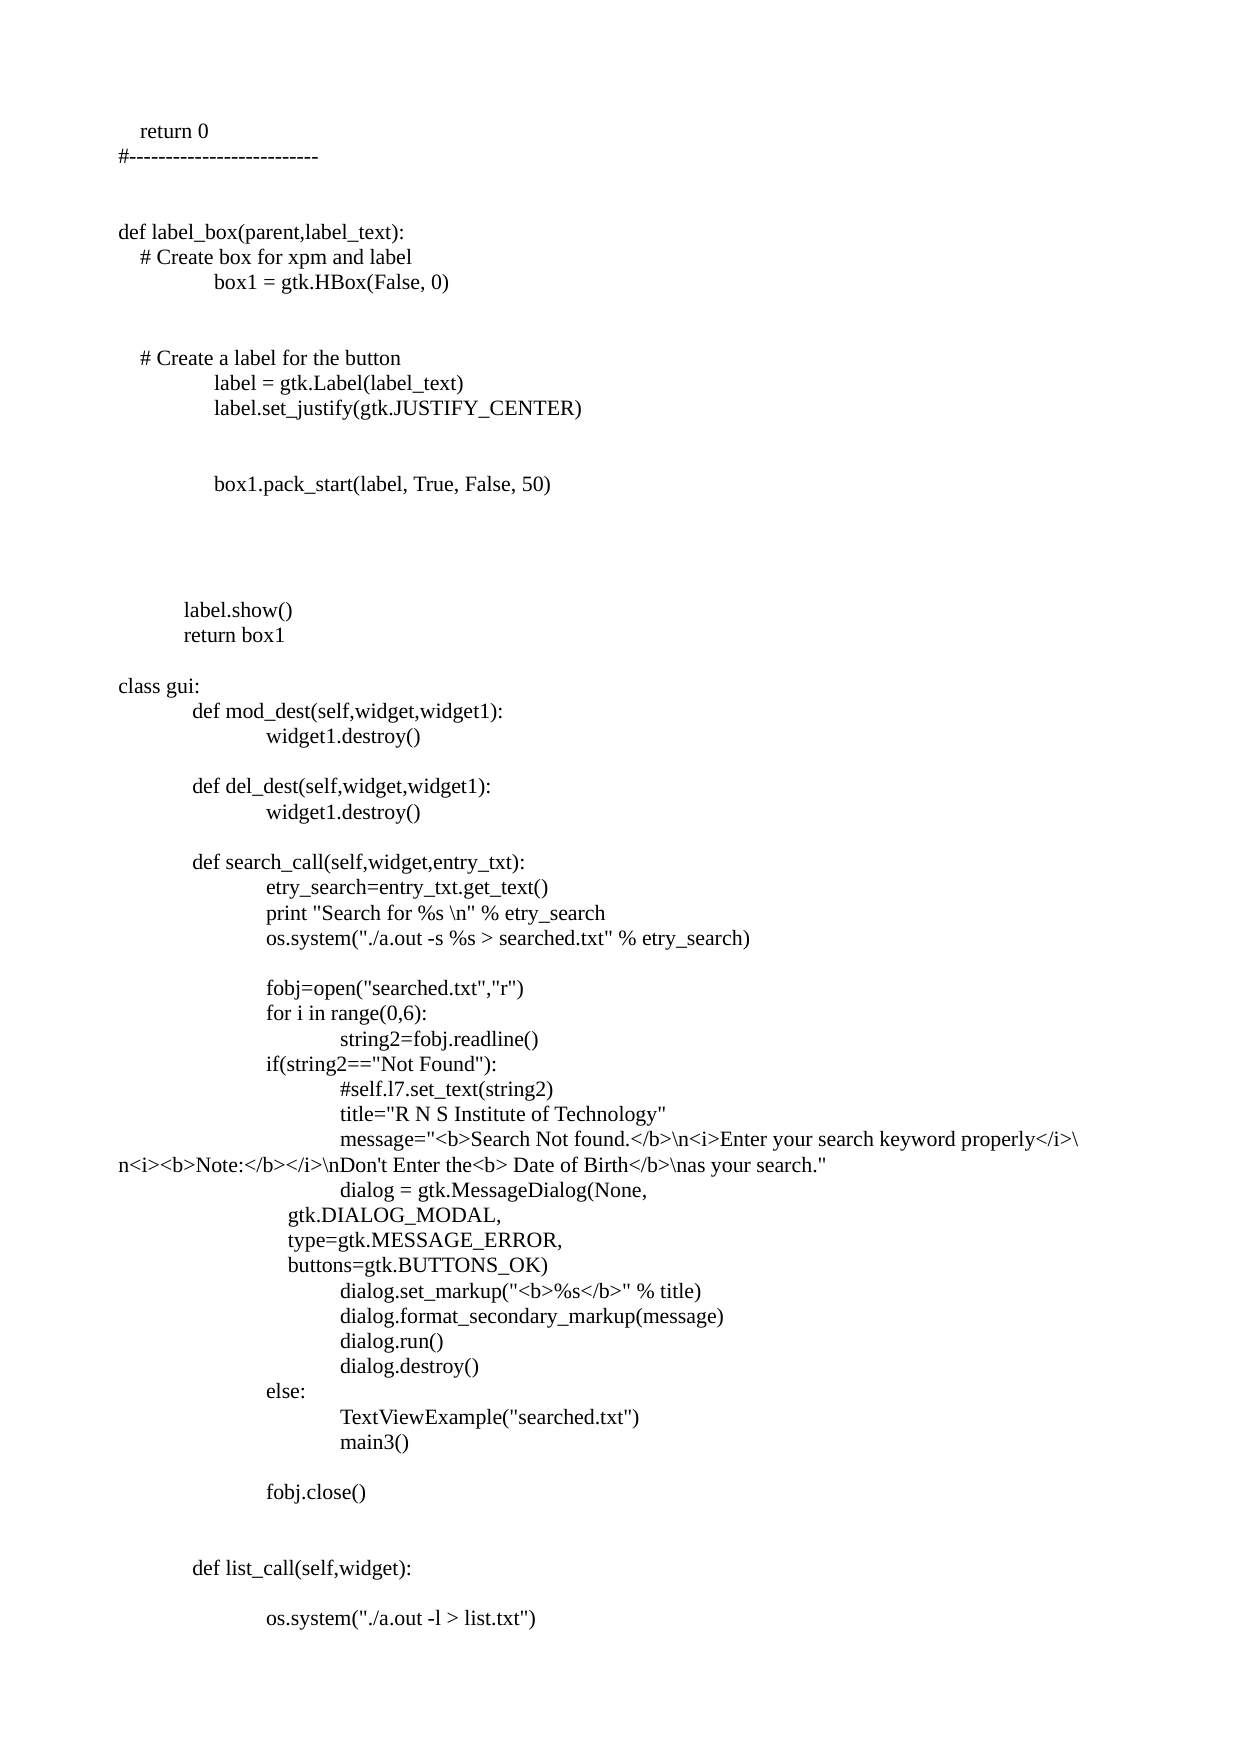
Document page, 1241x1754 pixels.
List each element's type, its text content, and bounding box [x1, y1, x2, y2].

text dialog.destroy() [118, 1353, 1122, 1378]
text def mod_dest(self,widget,widget1): [118, 698, 1122, 723]
text print "Search for %s \n" % etry_search [118, 899, 1122, 925]
text gtk.DIALOG_MODAL, [118, 1202, 1122, 1227]
text def del_dest(self,widget,widget1): [118, 773, 1122, 799]
text fobj.close() [118, 1479, 1122, 1504]
text message="<b>Search Not found.</b>\n<i>Enter your search keyword properly</i>\n<i><b>Note:</b></i>\nDon't Enter the<b> Date of Birth</b>\nas your search." [118, 1126, 1122, 1177]
text def list_call(self,widget): [118, 1555, 1122, 1580]
text label.set_justify(gtk.JUSTIFY_CENTER) [118, 395, 1122, 421]
text #self.l7.set_text(string2) [118, 1076, 1122, 1101]
text widget1.destroy() [118, 723, 1122, 748]
text #-------------------------- [118, 143, 1122, 168]
text def search_call(self,widget,entry_txt): [118, 849, 1122, 874]
text type=gtk.MESSAGE_ERROR, [118, 1227, 1122, 1252]
text etry_search=entry_txt.get_text() [118, 874, 1122, 899]
text return 0 [118, 118, 1122, 143]
text return box1 [118, 622, 1122, 647]
text # Create box for xpm and label [118, 244, 1122, 269]
text dialog.set_markup("<b>%s</b>" % title) [118, 1278, 1122, 1303]
text box1.pack_start(label, True, False, 50) [118, 471, 1122, 496]
text else: [118, 1378, 1122, 1404]
text TextViewExample("searched.txt") [118, 1404, 1122, 1429]
text box1 = gtk.HBox(False, 0) [118, 269, 1122, 294]
text class gui: [118, 673, 1122, 698]
text if(string2=="Not Found"): [118, 1051, 1122, 1076]
text dialog = gtk.MessageDialog(None, [118, 1177, 1122, 1202]
text title="R N S Institute of Technology" [118, 1101, 1122, 1126]
text label = gtk.Label(label_text) [118, 370, 1122, 395]
text os.system("./a.out -s %s > searched.txt" % etry_search) [118, 925, 1122, 950]
text def label_box(parent,label_text): [118, 219, 1122, 244]
text label.show() [118, 597, 1122, 622]
text dialog.run() [118, 1328, 1122, 1353]
text for i in range(0,6): [118, 1000, 1122, 1026]
text string2=fobj.readline() [118, 1026, 1122, 1051]
text buttons=gtk.BUTTONS_OK) [118, 1252, 1122, 1278]
text dialog.format_secondary_markup(message) [118, 1303, 1122, 1328]
text # Create a label for the button [118, 345, 1122, 370]
text os.system("./a.out -l > list.txt") [118, 1605, 1122, 1631]
text main3() [118, 1429, 1122, 1454]
text widget1.destroy() [118, 799, 1122, 824]
text fobj=open("searched.txt","r") [118, 975, 1122, 1000]
